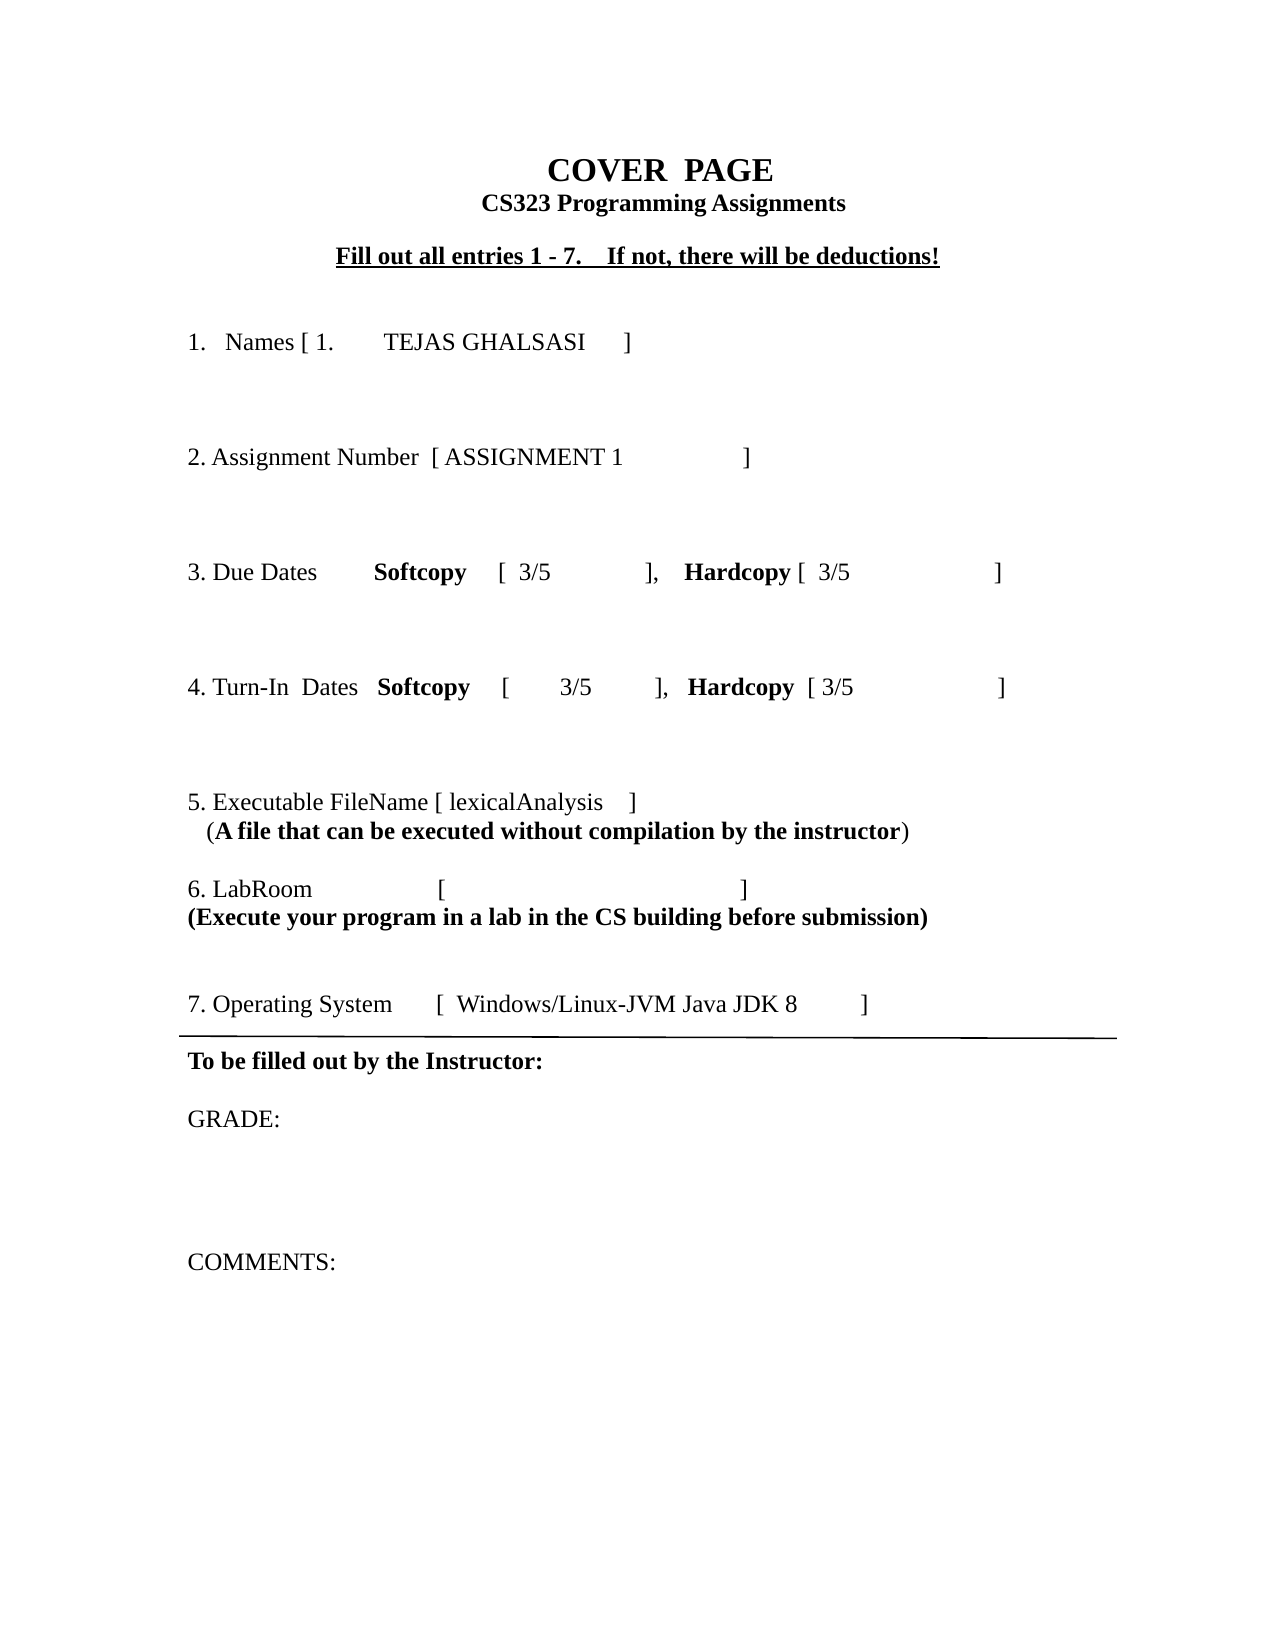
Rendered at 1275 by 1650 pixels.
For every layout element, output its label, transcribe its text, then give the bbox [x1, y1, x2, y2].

subtitle CS323 Programming Assignments [187, 188, 1087, 217]
text COMMENTS: [187, 1247, 1087, 1276]
text 1. Names [ 1. TEJAS GHALSASI ] [187, 327, 1087, 356]
text To be filled out by the Instructor: [187, 1046, 1087, 1075]
text 7. Operating System [ Windows/Linux-JVM Java JDK 8 ] [187, 989, 1087, 1017]
text 3. Due Dates Softcopy [ 3/5 ], Hardcopy [ 3/5 ] [187, 557, 1087, 586]
text (Execute your program in a lab in the CS building before submission) [187, 902, 1087, 931]
text COVER PAGE [187, 150, 1087, 188]
text 2. Assignment Number [ ASSIGNMENT 1 ] [187, 442, 1087, 471]
text 5. Executable FileName [ lexicalAnalysis ] [187, 787, 1087, 816]
text (A file that can be executed without compilation by the instructor) [187, 816, 1087, 845]
text Fill out all entries 1 - 7. If not, there will be deductions! [187, 241, 1087, 270]
text GRADE: [187, 1104, 1087, 1132]
text 4. Turn-In Dates Softcopy [ 3/5 ], Hardcopy [ 3/5 ] [187, 672, 1087, 701]
text 6. LabRoom [ ] [187, 874, 1087, 902]
